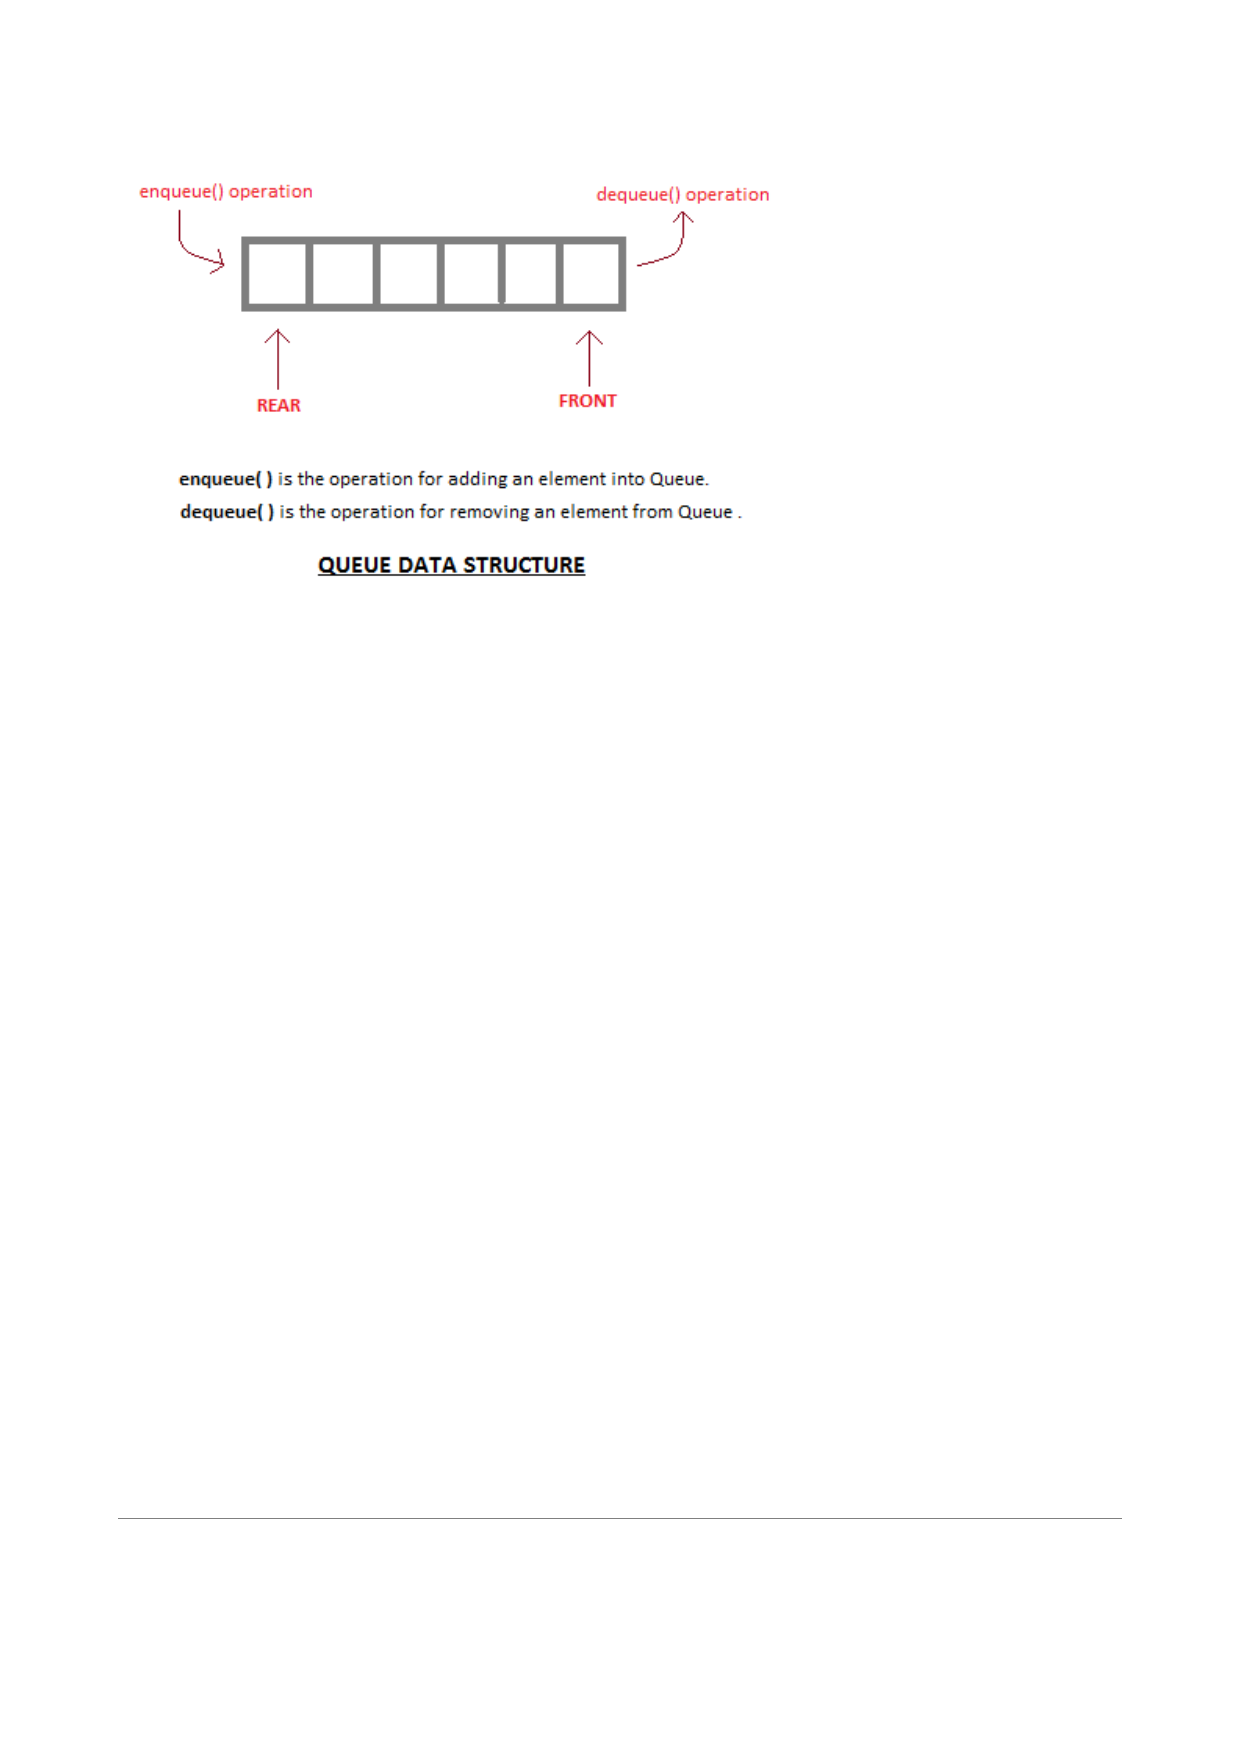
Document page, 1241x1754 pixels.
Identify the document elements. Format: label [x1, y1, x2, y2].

picture [118, 118, 822, 587]
